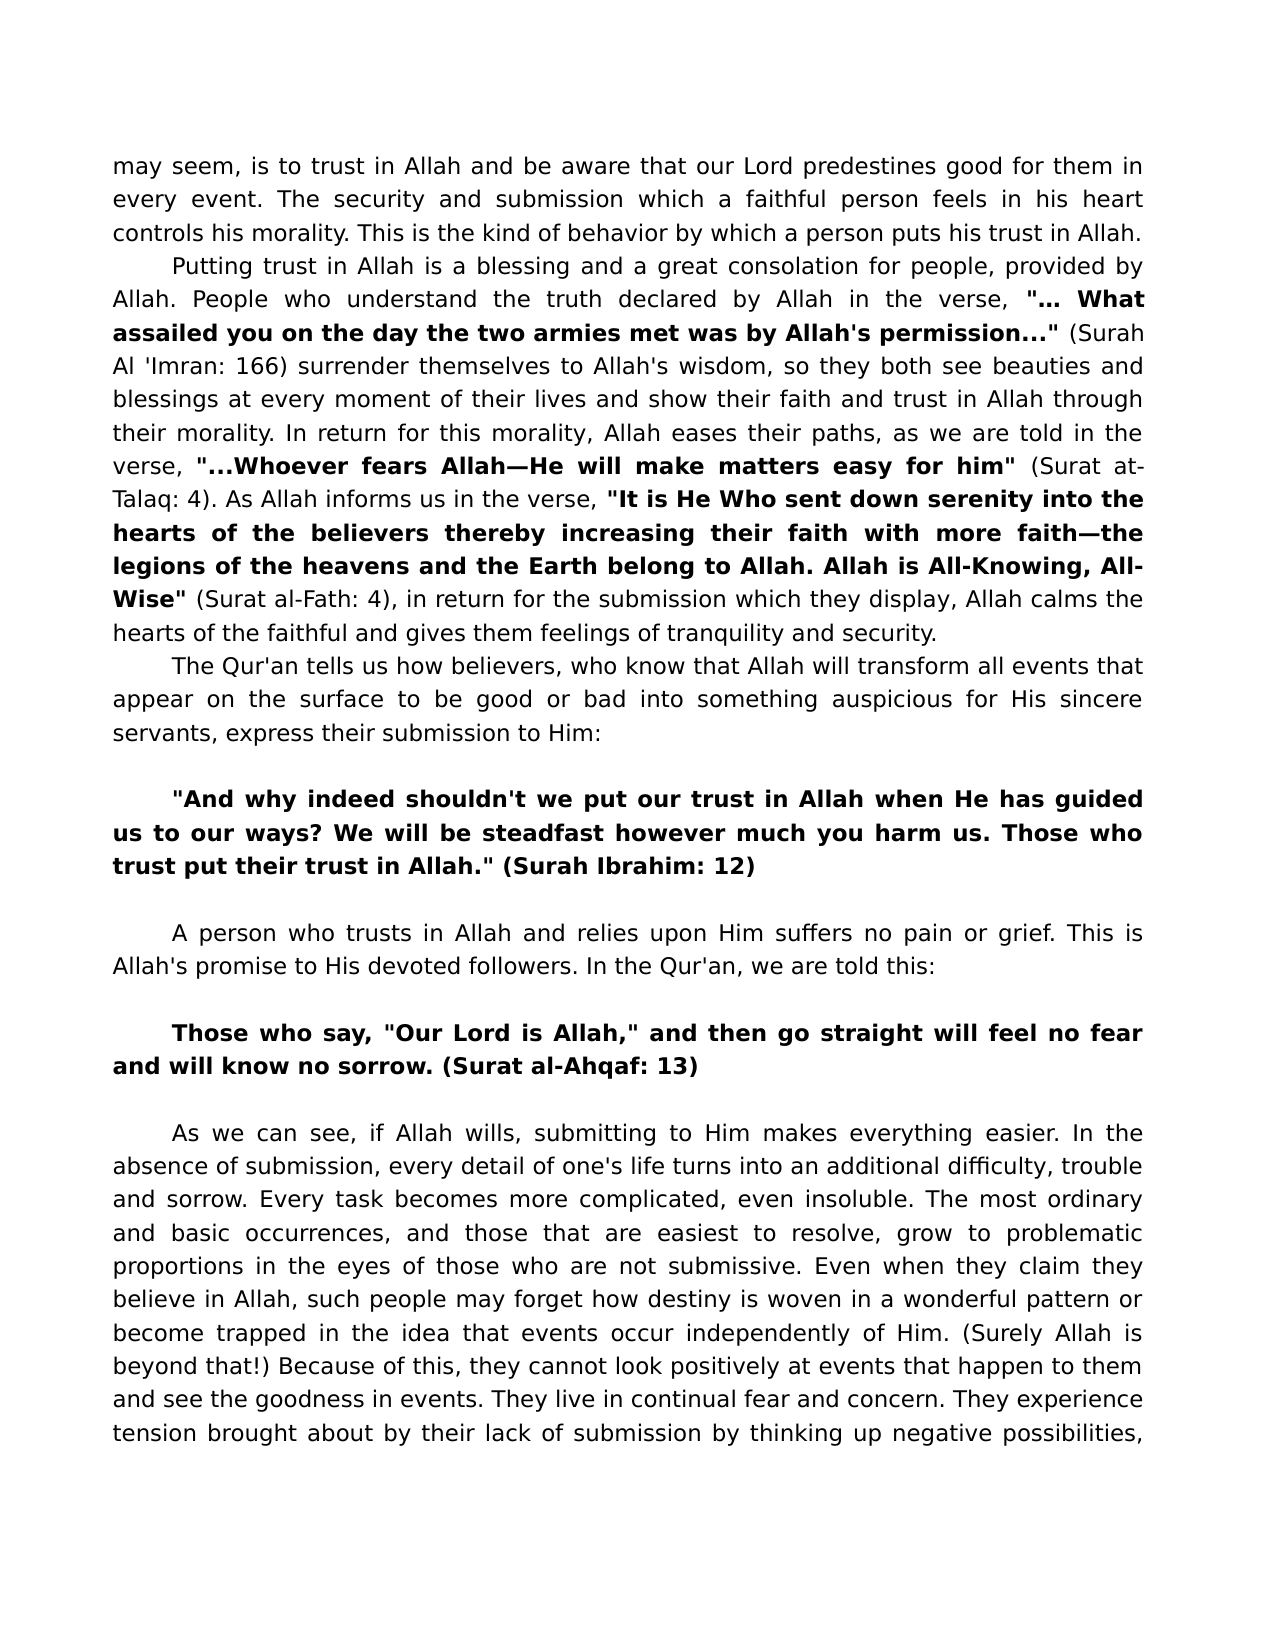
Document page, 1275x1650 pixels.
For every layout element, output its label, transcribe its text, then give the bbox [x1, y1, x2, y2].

text As we can see, if Allah wills, submitting to Him makes everything easier. In the absence of submission, every detail of one's life turns into an additional difficulty, trouble and sorrow. Every task becomes more complicated, even insoluble. The most ordinary and basic occurrences, and those that are easiest to resolve, grow to problematic proportions in the eyes of those who are not submissive. Even when they claim they believe in Allah, such people may forget how destiny is woven in a wonderful pattern or become trapped in the idea that events occur independently of Him. (Surely Allah is beyond that!) Because of this, they cannot look positively at events that happen to them and see the goodness in events. They live in continual fear and concern. They experience tension brought about by their lack of submission by thinking up negative possibilities, [112, 1114, 1145, 1448]
text A person who trusts in Allah and relies upon Him suffers no pain or grief. This is Allah's promise to His devoted followers. In the Qur'an, we are told this: [112, 914, 1145, 981]
text "And why indeed shouldn't we put our trust in Allah when He has guided us to our ways? We will be steadfast however much you harm us. Those who trust put their trust in Allah." (Surah Ibrahim: 12) [112, 781, 1145, 881]
text Putting trust in Allah is a blessing and a great consolation for people, provided by Allah. People who understand the truth declared by Allah in the verse, "… What assailed you on the day the two armies met was by Allah's permission..." (Surah Al 'Imran: 166) surrender themselves to Allah's wisdom, so they both see beauties and blessings at every moment of their lives and show their faith and trust in Allah through their morality. In return for this morality, Allah eases their paths, as we are told in the verse, "...Whoever fears Allah—He will make matters easy for him" (Surat at-Talaq: 4). As Allah informs us in the verse, "It is He Who sent down serenity into the hearts of the believers thereby increasing their faith with more faith—the legions of the heavens and the Earth belong to Allah. Allah is All-Knowing, All-Wise" (Surat al-Fath: 4), in return for the submission which they display, Allah calms the hearts of the faithful and gives them feelings of tranquility and security. [112, 248, 1145, 648]
text The Qur'an tells us how believers, who know that Allah will transform all events that appear on the surface to be good or bad into something auspicious for His sincere servants, express their submission to Him: [112, 648, 1145, 748]
text Those who say, "Our Lord is Allah," and then go straight will feel no fear and will know no sorrow. (Surat al-Ahqaf: 13) [112, 1014, 1145, 1081]
text may seem, is to trust in Allah and be aware that our Lord predestines good for them in every event. The security and submission which a faithful person feels in his heart controls his morality. This is the kind of behavior by which a person puts his trust in Allah. [112, 148, 1145, 248]
